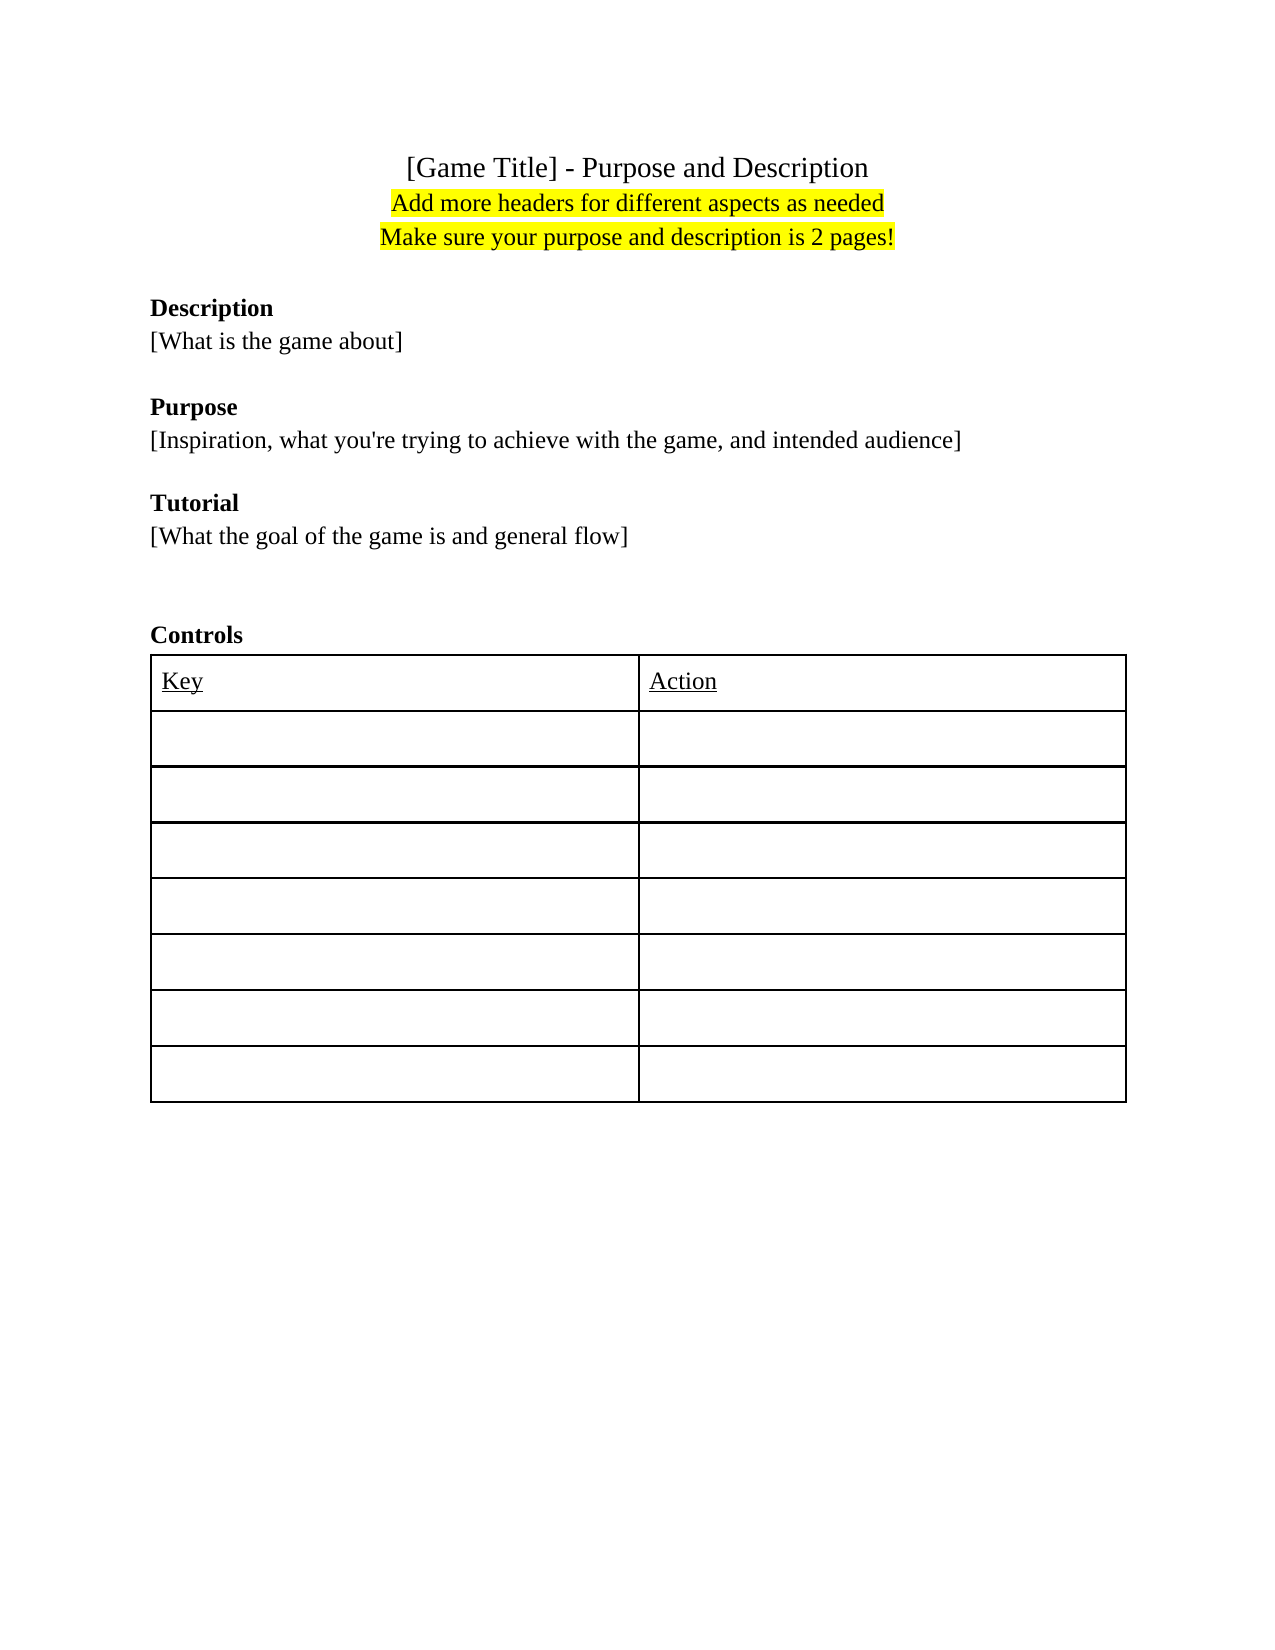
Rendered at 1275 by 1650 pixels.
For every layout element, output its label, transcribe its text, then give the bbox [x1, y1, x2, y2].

table_cell [152, 879, 638, 933]
text [Inspiration, what you're trying to achieve with the game, and intended audience] [150, 425, 1125, 454]
text Tutorial [150, 488, 1125, 517]
table_cell [152, 935, 638, 989]
table_cell [152, 824, 638, 877]
table_cell [640, 712, 1125, 765]
table_cell [640, 935, 1125, 989]
table_cell [640, 824, 1125, 877]
text [What the goal of the game is and general flow] [150, 521, 1125, 550]
table_cell [152, 712, 638, 765]
text Add more headers for different aspects as needed [150, 188, 1125, 217]
table_cell [640, 991, 1125, 1045]
table_cell [152, 991, 638, 1045]
table_cell [640, 879, 1125, 933]
text [Game Title] - Purpose and Description [150, 150, 1125, 183]
table_cell [152, 1047, 638, 1101]
text [What is the game about] [150, 326, 1125, 355]
text Purpose [150, 392, 1125, 421]
table_header Action [640, 656, 1125, 709]
text Description [150, 293, 1125, 322]
table_cell [152, 768, 638, 821]
table_cell [640, 1047, 1125, 1101]
text Make sure your purpose and description is 2 pages! [150, 222, 1125, 250]
table_header Key [152, 656, 638, 709]
text Controls [150, 621, 1125, 649]
table_cell [640, 768, 1125, 821]
